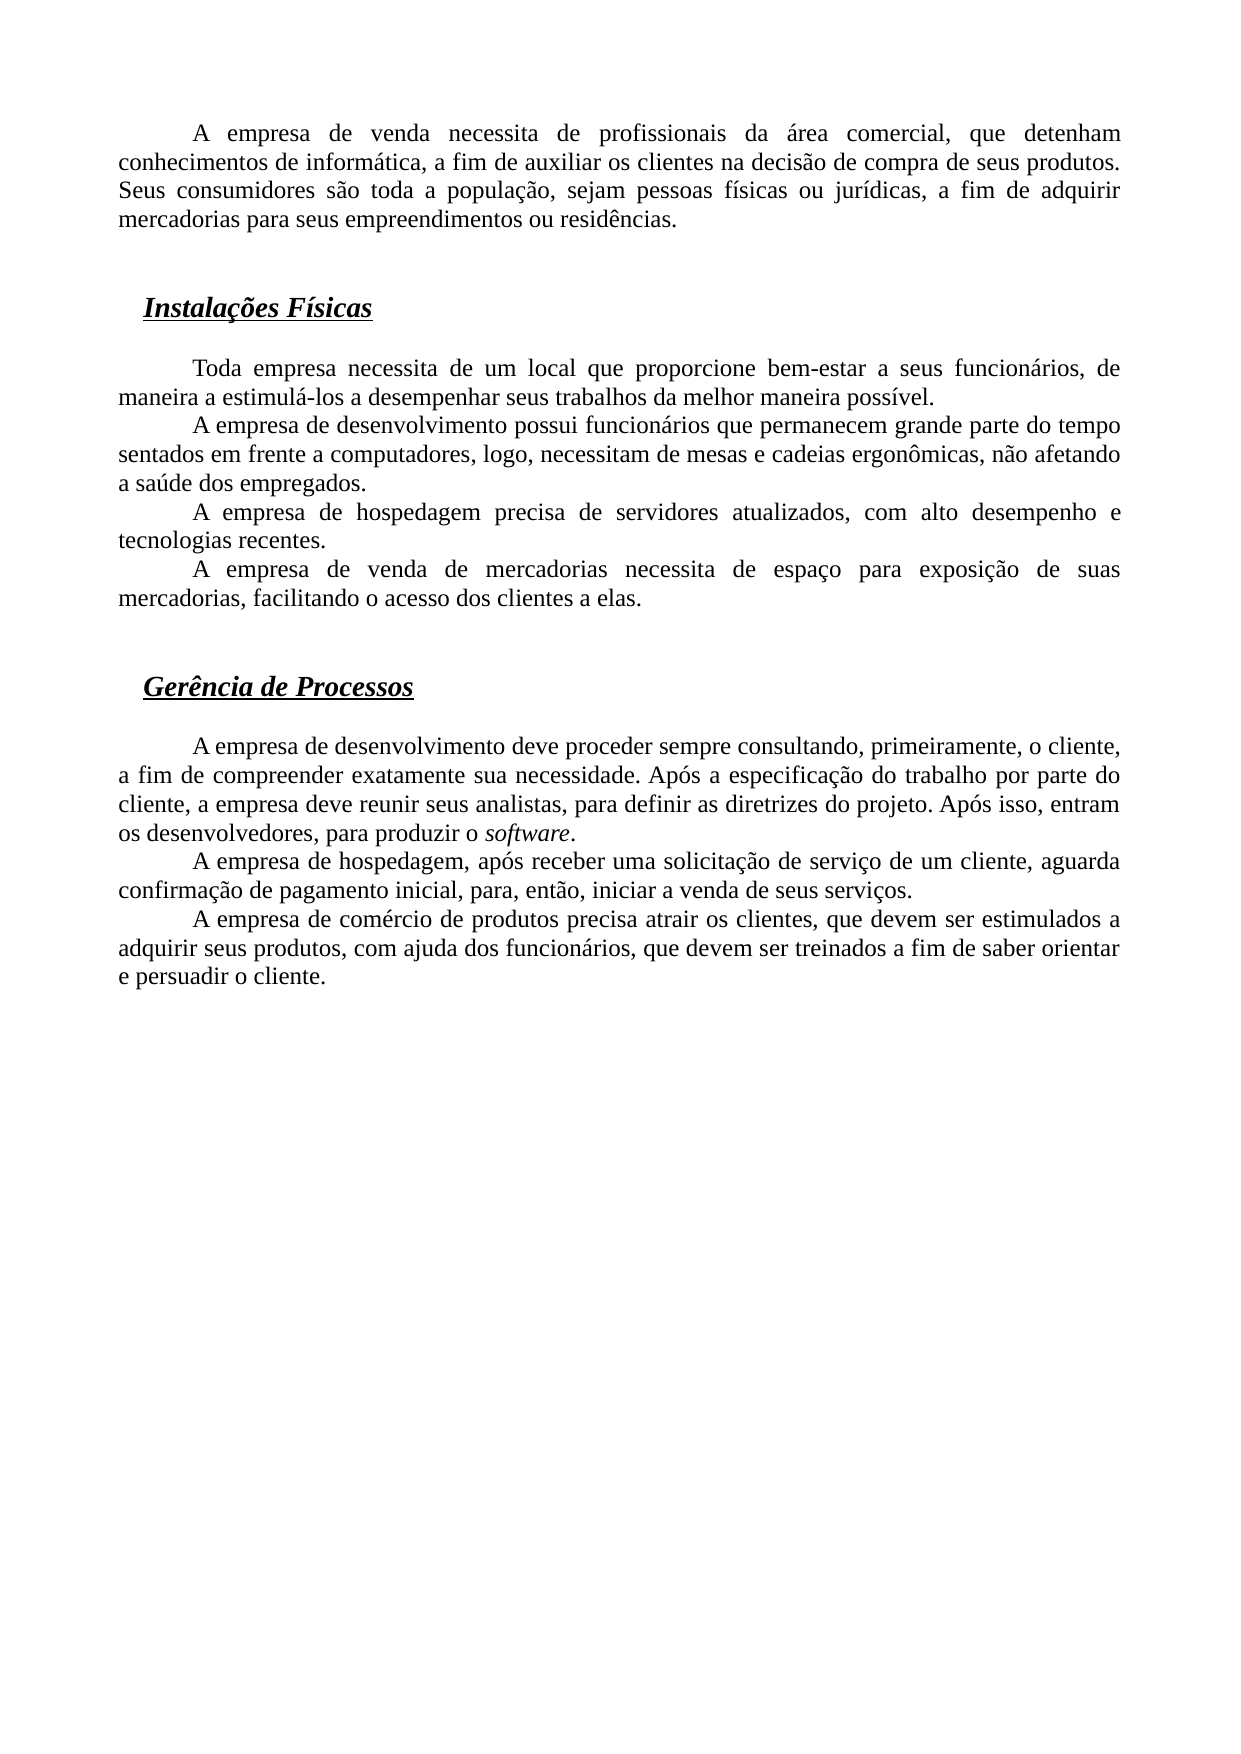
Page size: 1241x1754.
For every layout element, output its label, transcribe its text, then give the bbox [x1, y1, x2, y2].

text A empresa de desenvolvimento possui funcionários que permanecem grande parte do tempo sentados em frente a computadores, logo, necessitam de mesas e cadeias ergonômicas, não afetando a saúde dos empregados. [118, 410, 1122, 497]
text A empresa de venda necessita de profissionais da área comercial, que detenham conhecimentos de informática, a fim de auxiliar os clientes na decisão de compra de seus produtos. Seus consumidores são toda a população, sejam pessoas físicas ou jurídicas, a fim de adquirir mercadorias para seus empreendimentos ou residências. [118, 118, 1122, 233]
text Instalações Físicas [118, 291, 1122, 324]
text A empresa de comércio de produtos precisa atrair os clientes, que devem ser estimulados a adquirir seus produtos, com ajuda dos funcionários, que devem ser treinados a fim de saber orientar e persuadir o cliente. [118, 904, 1122, 990]
text Gerência de Processos [118, 669, 1122, 703]
text A empresa de hospedagem, após receber uma solicitação de serviço de um cliente, aguarda confirmação de pagamento inicial, para, então, iniciar a venda de seus serviços. [118, 846, 1122, 904]
text A empresa de desenvolvimento deve proceder sempre consultando, primeiramente, o cliente, a fim de compreender exatamente sua necessidade. Após a especificação do trabalho por parte do cliente, a empresa deve reunir seus analistas, para definir as diretrizes do projeto. Após isso, entram os desenvolvedores, para produzir o software. [118, 731, 1122, 846]
text Toda empresa necessita de um local que proporcione bem-estar a seus funcionários, de maneira a estimulá-los a desempenhar seus trabalhos da melhor maneira possível. [118, 353, 1122, 410]
text A empresa de hospedagem precisa de servidores atualizados, com alto desempenho e tecnologias recentes. [118, 497, 1122, 554]
text A empresa de venda de mercadorias necessita de espaço para exposição de suas mercadorias, facilitando o acesso dos clientes a elas. [118, 554, 1122, 612]
